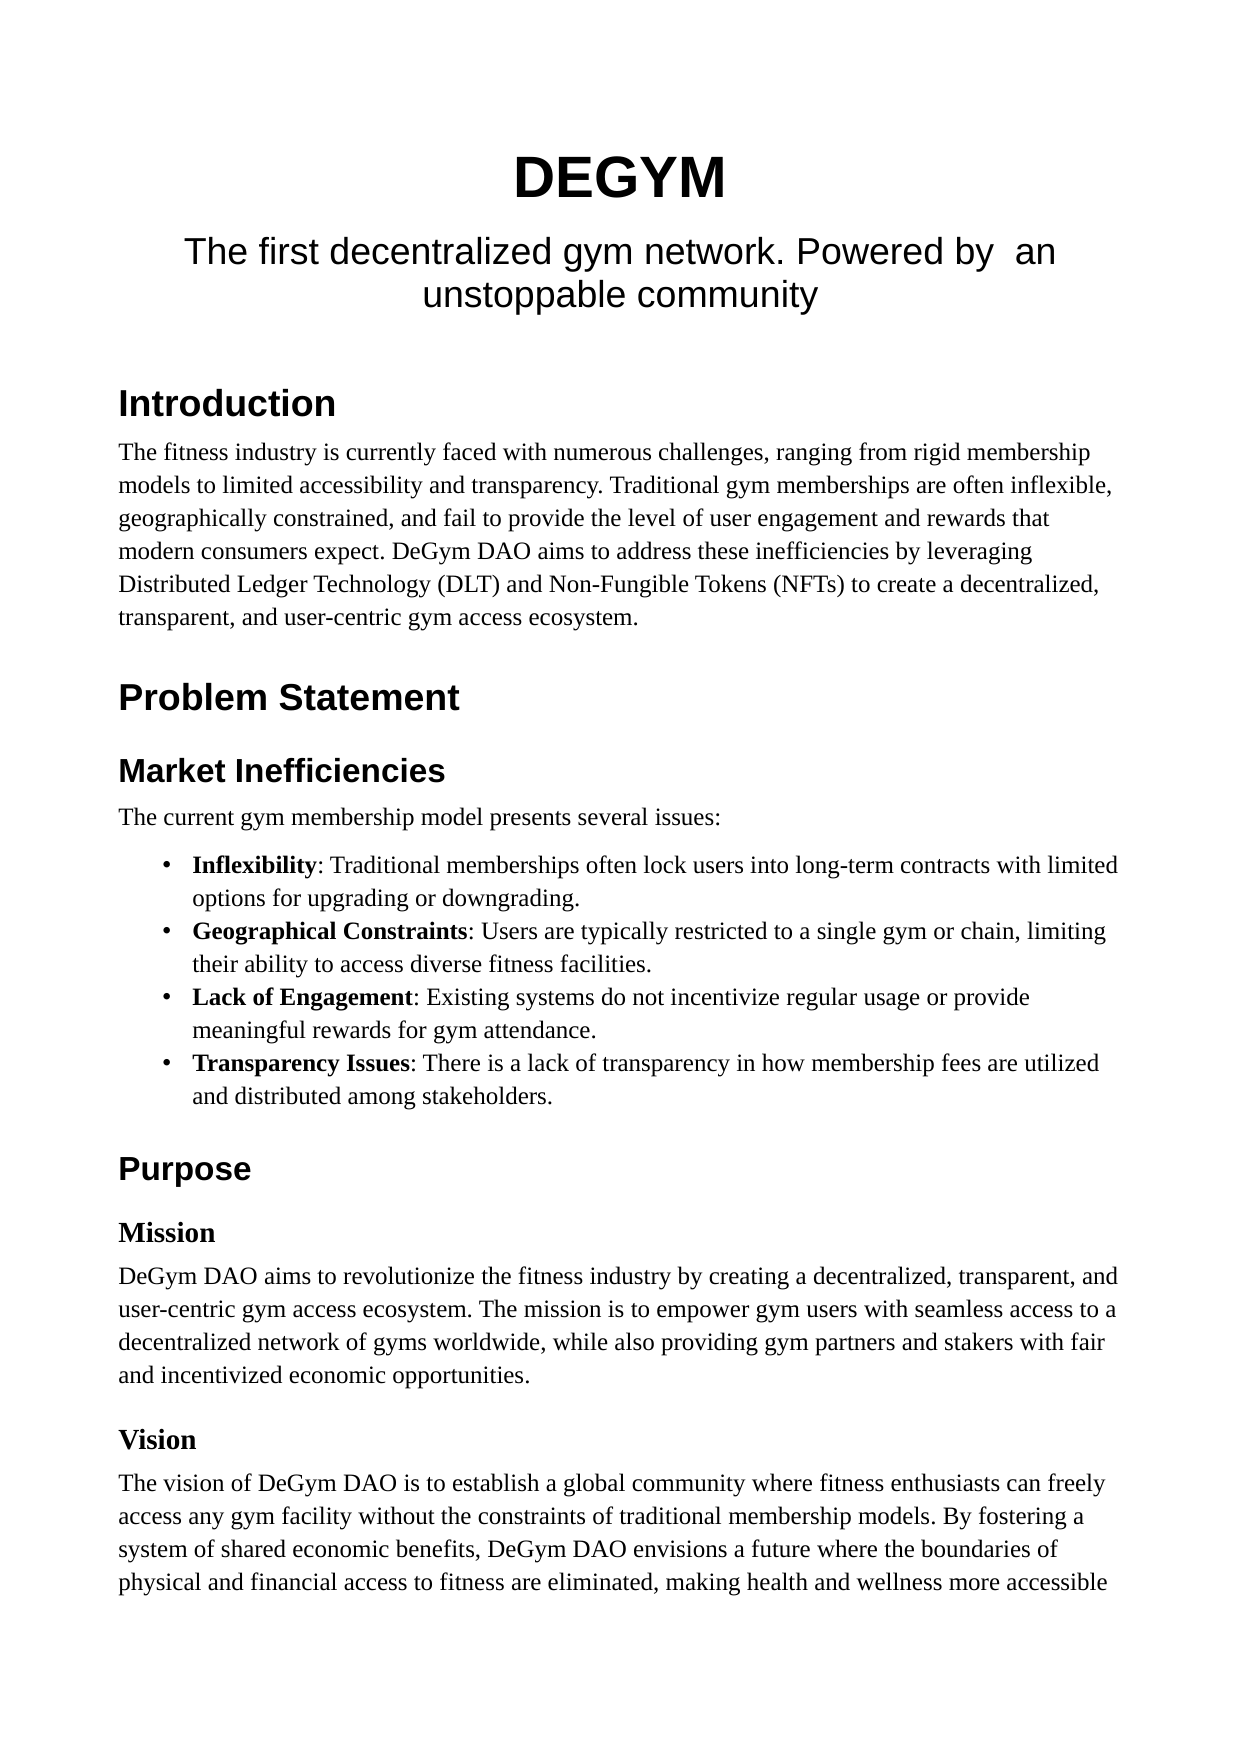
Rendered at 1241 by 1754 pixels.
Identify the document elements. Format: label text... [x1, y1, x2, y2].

subtitle Market Inefficiencies [118, 751, 1122, 790]
list Inflexibility: Traditional memberships often lock users into long-term contracts with limited options for upgrading or downgrading. [162, 850, 1122, 912]
text The current gym membership model presents several issues: [118, 802, 1122, 831]
list Geographical Constraints: Users are typically restricted to a single gym or chain, limiting their ability to access diverse fitness facilities. [162, 916, 1122, 978]
list Transparency Issues: There is a lack of transparency in how membership fees are utilized and distributed among stakeholders. [162, 1048, 1122, 1110]
text The fitness industry is currently faced with numerous challenges, ranging from rigid membership models to limited accessibility and transparency. Traditional gym memberships are often inflexible, geographically constrained, and fail to provide the level of user engagement and rewards that modern consumers expect. DeGym DAO aims to address these inefficiencies by leveraging Distributed Ledger Technology (DLT) and Non-Fungible Tokens (NFTs) to create a decentralized, transparent, and user-centric gym access ecosystem. [118, 437, 1122, 631]
subtitle Problem Statement [118, 675, 1122, 718]
subtitle Purpose [118, 1149, 1122, 1188]
subtitle The first decentralized gym network. Powered by an unstoppable community [118, 229, 1122, 315]
list Lack of Engagement: Existing systems do not incentivize regular usage or provide meaningful rewards for gym attendance. [162, 982, 1122, 1044]
subtitle Vision [118, 1422, 1122, 1456]
subtitle Introduction [118, 381, 1122, 424]
text DeGym DAO aims to revolutionize the fitness industry by creating a decentralized, transparent, and user-centric gym access ecosystem. The mission is to empower gym users with seamless access to a decentralized network of gyms worldwide, while also providing gym partners and stakers with fair and incentivized economic opportunities. [118, 1261, 1122, 1389]
title DEGYM [118, 143, 1122, 210]
subtitle Mission [118, 1215, 1122, 1248]
text The vision of DeGym DAO is to establish a global community where fitness enthusiasts can freely access any gym facility without the constraints of traditional membership models. By fostering a system of shared economic benefits, DeGym DAO envisions a future where the boundaries of physical and financial access to fitness are eliminated, making health and wellness more accessible [118, 1468, 1122, 1596]
